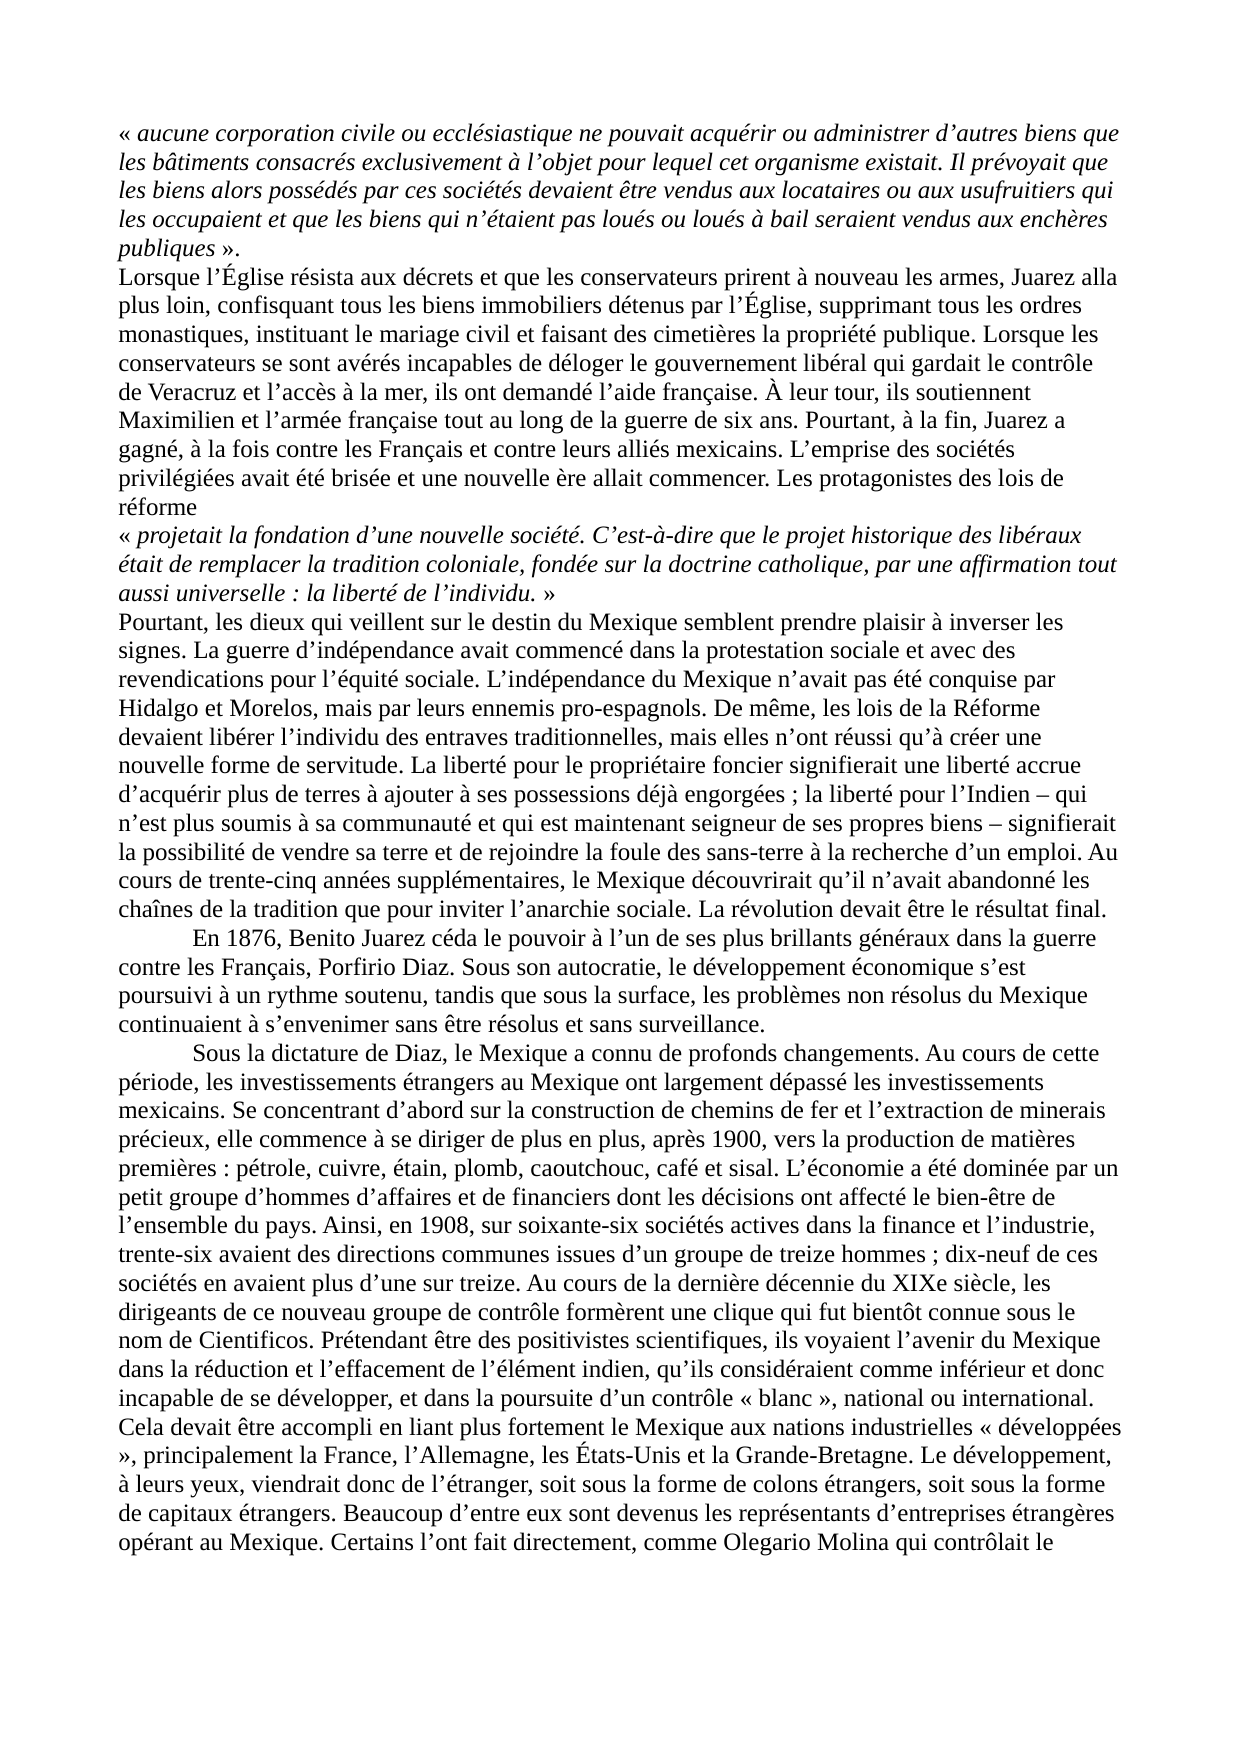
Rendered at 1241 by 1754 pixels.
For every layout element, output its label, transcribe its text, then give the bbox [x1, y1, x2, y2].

text En 1876, Benito Juarez céda le pouvoir à l’un de ses plus brillants généraux dans la guerre contre les Français, Porfirio Diaz. Sous son autocratie, le développement économique s’est poursuivi à un rythme soutenu, tandis que sous la surface, les problèmes non résolus du Mexique continuaient à s’envenimer sans être résolus et sans surveillance. [118, 923, 1122, 1038]
text Sous la dictature de Diaz, le Mexique a connu de profonds changements. Au cours de cette période, les investissements étrangers au Mexique ont largement dépassé les investissements mexicains. Se concentrant d’abord sur la construction de chemins de fer et l’extraction de minerais précieux, elle commence à se diriger de plus en plus, après 1900, vers la production de matières premières : pétrole, cuivre, étain, plomb, caoutchouc, café et sisal. L’économie a été dominée par un petit groupe d’hommes d’affaires et de financiers dont les décisions ont affecté le bien-être de l’ensemble du pays. Ainsi, en 1908, sur soixante-six sociétés actives dans la finance et l’industrie, trente-six avaient des directions communes issues d’un groupe de treize hommes ; dix-neuf de ces sociétés en avaient plus d’une sur treize. Au cours de la dernière décennie du XIXe siècle, les dirigeants de ce nouveau groupe de contrôle formèrent une clique qui fut bientôt connue sous le nom de Cientificos. Prétendant être des positivistes scientifiques, ils voyaient l’avenir du Mexique dans la réduction et l’effacement de l’élément indien, qu’ils considéraient comme inférieur et donc incapable de se développer, et dans la poursuite d’un contrôle « blanc », national ou international. Cela devait être accompli en liant plus fortement le Mexique aux nations industrielles « développées », principalement la France, l’Allemagne, les États-Unis et la Grande-Bretagne. Le développement, à leurs yeux, viendrait donc de l’étranger, soit sous la forme de colons étrangers, soit sous la forme de capitaux étrangers. Beaucoup d’entre eux sont devenus les représentants d’entreprises étrangères opérant au Mexique. Certains l’ont fait directement, comme Olegario Molina qui contrôlait le [118, 1038, 1122, 1556]
text Lorsque l’Église résista aux décrets et que les conservateurs prirent à nouveau les armes, Juarez alla plus loin, confisquant tous les biens immobiliers détenus par l’Église, supprimant tous les ordres monastiques, instituant le mariage civil et faisant des cimetières la propriété publique. Lorsque les conservateurs se sont avérés incapables de déloger le gouvernement libéral qui gardait le contrôle de Veracruz et l’accès à la mer, ils ont demandé l’aide française. À leur tour, ils soutiennent Maximilien et l’armée française tout au long de la guerre de six ans. Pourtant, à la fin, Juarez a gagné, à la fois contre les Français et contre leurs alliés mexicains. L’emprise des sociétés privilégiées avait été brisée et une nouvelle ère allait commencer. Les protagonistes des lois de réforme [118, 262, 1122, 521]
text « projetait la fondation d’une nouvelle société. C’est-à-dire que le projet historique des libéraux était de remplacer la tradition coloniale, fondée sur la doctrine catholique, par une affirmation tout aussi universelle : la liberté de l’individu. » [118, 521, 1122, 607]
text Pourtant, les dieux qui veillent sur le destin du Mexique semblent prendre plaisir à inverser les signes. La guerre d’indépendance avait commencé dans la protestation sociale et avec des revendications pour l’équité sociale. L’indépendance du Mexique n’avait pas été conquise par Hidalgo et Morelos, mais par leurs ennemis pro-espagnols. De même, les lois de la Réforme devaient libérer l’individu des entraves traditionnelles, mais elles n’ont réussi qu’à créer une nouvelle forme de servitude. La liberté pour le propriétaire foncier signifierait une liberté accrue d’acquérir plus de terres à ajouter à ses possessions déjà engorgées ; la liberté pour l’Indien – qui n’est plus soumis à sa communauté et qui est maintenant seigneur de ses propres biens – signifierait la possibilité de vendre sa terre et de rejoindre la foule des sans-terre à la recherche d’un emploi. Au cours de trente-cinq années supplémentaires, le Mexique découvrirait qu’il n’avait abandonné les chaînes de la tradition que pour inviter l’anarchie sociale. La révolution devait être le résultat final. [118, 607, 1122, 923]
text « aucune corporation civile ou ecclésiastique ne pouvait acquérir ou administrer d’autres biens que les bâtiments consacrés exclusivement à l’objet pour lequel cet organisme existait. Il prévoyait que les biens alors possédés par ces sociétés devaient être vendus aux locataires ou aux usufruitiers qui les occupaient et que les biens qui n’étaient pas loués ou loués à bail seraient vendus aux enchères publiques ». [118, 118, 1122, 262]
